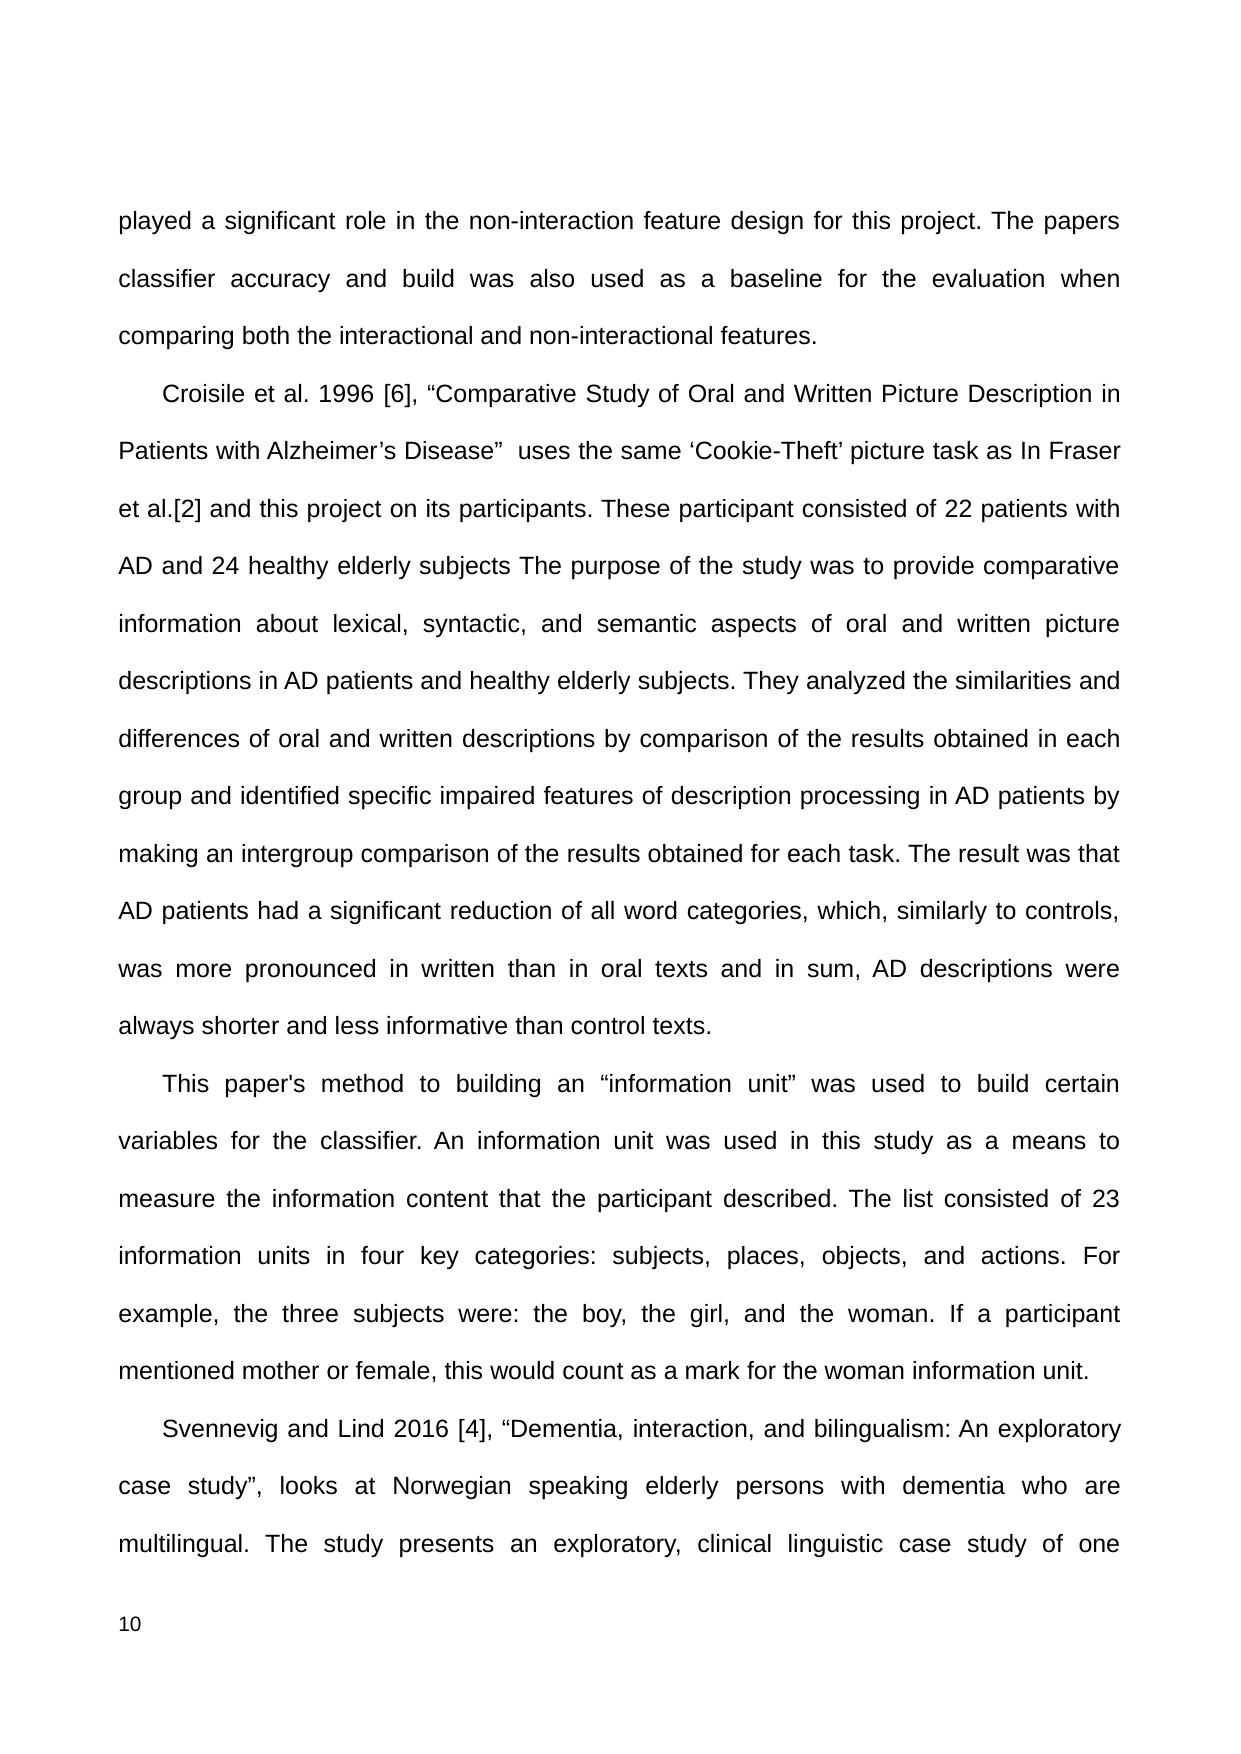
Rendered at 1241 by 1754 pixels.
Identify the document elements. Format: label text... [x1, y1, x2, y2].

text Croisile et al. 1996 [6], “Comparative Study of Oral and Written Picture Description in Patients with Alzheimer’s Disease” uses the same ‘Cookie-Theft’ picture task as In Fraser et al.[2] and this project on its participants. These participant consisted of 22 patients with AD and 24 healthy elderly subjects The purpose of the study was to provide comparative information about lexical, syntactic, and semantic aspects of oral and written picture descriptions in AD patients and healthy elderly subjects. They analyzed the similarities and differences of oral and written descriptions by comparison of the results obtained in each group and identified specific impaired features of description processing in AD patients by making an intergroup comparison of the results obtained for each task. The result was that AD patients had a significant reduction of all word categories, which, similarly to controls, was more pronounced in written than in oral texts and in sum, AD descriptions were always shorter and less informative than control texts. [118, 379, 1122, 1040]
text played a significant role in the non-interaction feature design for this project. The papers classifier accuracy and build was also used as a baseline for the evaluation when comparing both the interactional and non-interactional features. [118, 206, 1122, 350]
text This paper's method to building an “information unit” was used to build certain variables for the classifier. An information unit was used in this study as a means to measure the information content that the participant described. The list consisted of 23 information units in four key categories: subjects, places, objects, and actions. For example, the three subjects were: the boy, the girl, and the woman. If a participant mentioned mother or female, this would count as a mark for the woman information unit. [118, 1069, 1122, 1385]
text Svennevig and Lind 2016 [4], “Dementia, interaction, and bilingualism: An exploratory case study”, looks at Norwegian speaking elderly persons with dementia who are multilingual. The study presents an exploratory, clinical linguistic case study of one [118, 1414, 1122, 1557]
